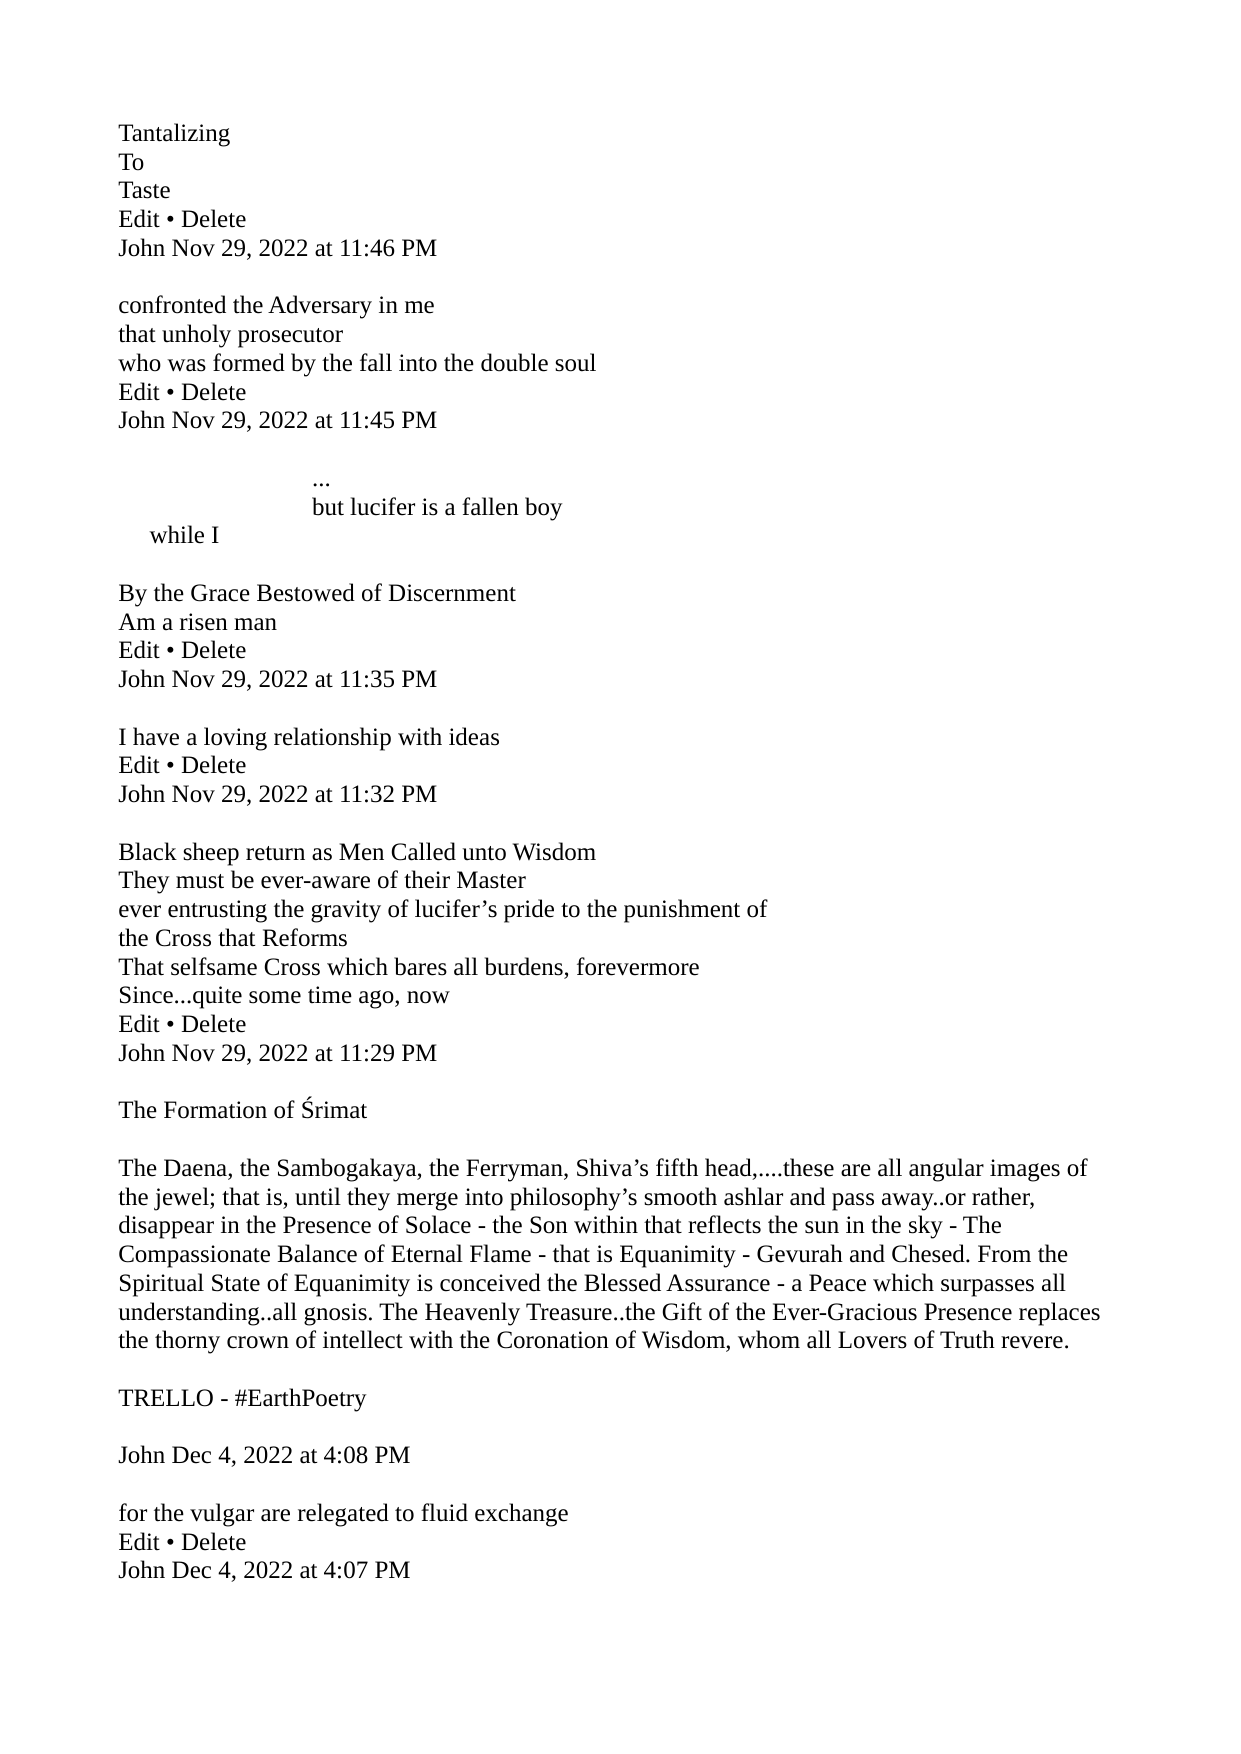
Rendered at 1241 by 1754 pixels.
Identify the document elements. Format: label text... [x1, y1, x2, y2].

text Black sheep return as Men Called unto Wisdom [118, 837, 1122, 866]
text To [118, 147, 1122, 176]
text Am a risen man [118, 607, 1122, 636]
text the Cross that Reforms [118, 923, 1122, 952]
text Edit • Delete [118, 751, 1122, 779]
text John Nov 29, 2022 at 11:35 PM [118, 664, 1122, 693]
text John Dec 4, 2022 at 4:07 PM [118, 1556, 1122, 1584]
text ... [118, 463, 1122, 492]
text Edit • Delete [118, 1527, 1122, 1556]
text Edit • Delete [118, 1009, 1122, 1038]
text The Formation of Śrimat [118, 1096, 1122, 1124]
text John Dec 4, 2022 at 4:08 PM [118, 1441, 1122, 1469]
text The Daena, the Sambogakaya, the Ferryman, Shiva’s fifth head,....these are all angular images of the jewel; that is, until they merge into philosophy’s smooth ashlar and pass away..or rather, disappear in the Presence of Solace - the Son within that reflects the sun in the sky - The Compassionate Balance of Eternal Flame - that is Equanimity - Gevurah and Chesed. From the Spiritual State of Equanimity is conceived the Blessed Assurance - a Peace which surpasses all understanding..all gnosis. The Heavenly Treasure..the Gift of the Ever-Gracious Presence replaces the thorny crown of intellect with the Coronation of Wisdom, whom all Lovers of Truth revere. [118, 1153, 1122, 1354]
text but lucifer is a fallen boy [118, 492, 1122, 521]
text who was formed by the fall into the double soul [118, 348, 1122, 377]
text Tantalizing [118, 118, 1122, 147]
text for the vulgar are relegated to fluid exchange [118, 1498, 1122, 1527]
text confronted the Adversary in me [118, 291, 1122, 319]
text John Nov 29, 2022 at 11:29 PM [118, 1038, 1122, 1067]
text They must be ever-aware of their Master [118, 866, 1122, 894]
text Edit • Delete [118, 204, 1122, 233]
text while I [118, 521, 1122, 549]
text John Nov 29, 2022 at 11:45 PM [118, 406, 1122, 434]
text Edit • Delete [118, 636, 1122, 664]
text John Nov 29, 2022 at 11:32 PM [118, 779, 1122, 808]
text TRELLO - #EarthPoetry [118, 1383, 1122, 1412]
text I have a loving relationship with ideas [118, 722, 1122, 751]
text That selfsame Cross which bares all burdens, forevermore [118, 952, 1122, 981]
text Since...quite some time ago, now [118, 981, 1122, 1009]
text Edit • Delete [118, 377, 1122, 406]
text John Nov 29, 2022 at 11:46 PM [118, 233, 1122, 262]
text Taste [118, 176, 1122, 204]
text By the Grace Bestowed of Discernment [118, 578, 1122, 607]
text that unholy prosecutor [118, 319, 1122, 348]
text ever entrusting the gravity of lucifer’s pride to the punishment of [118, 894, 1122, 923]
